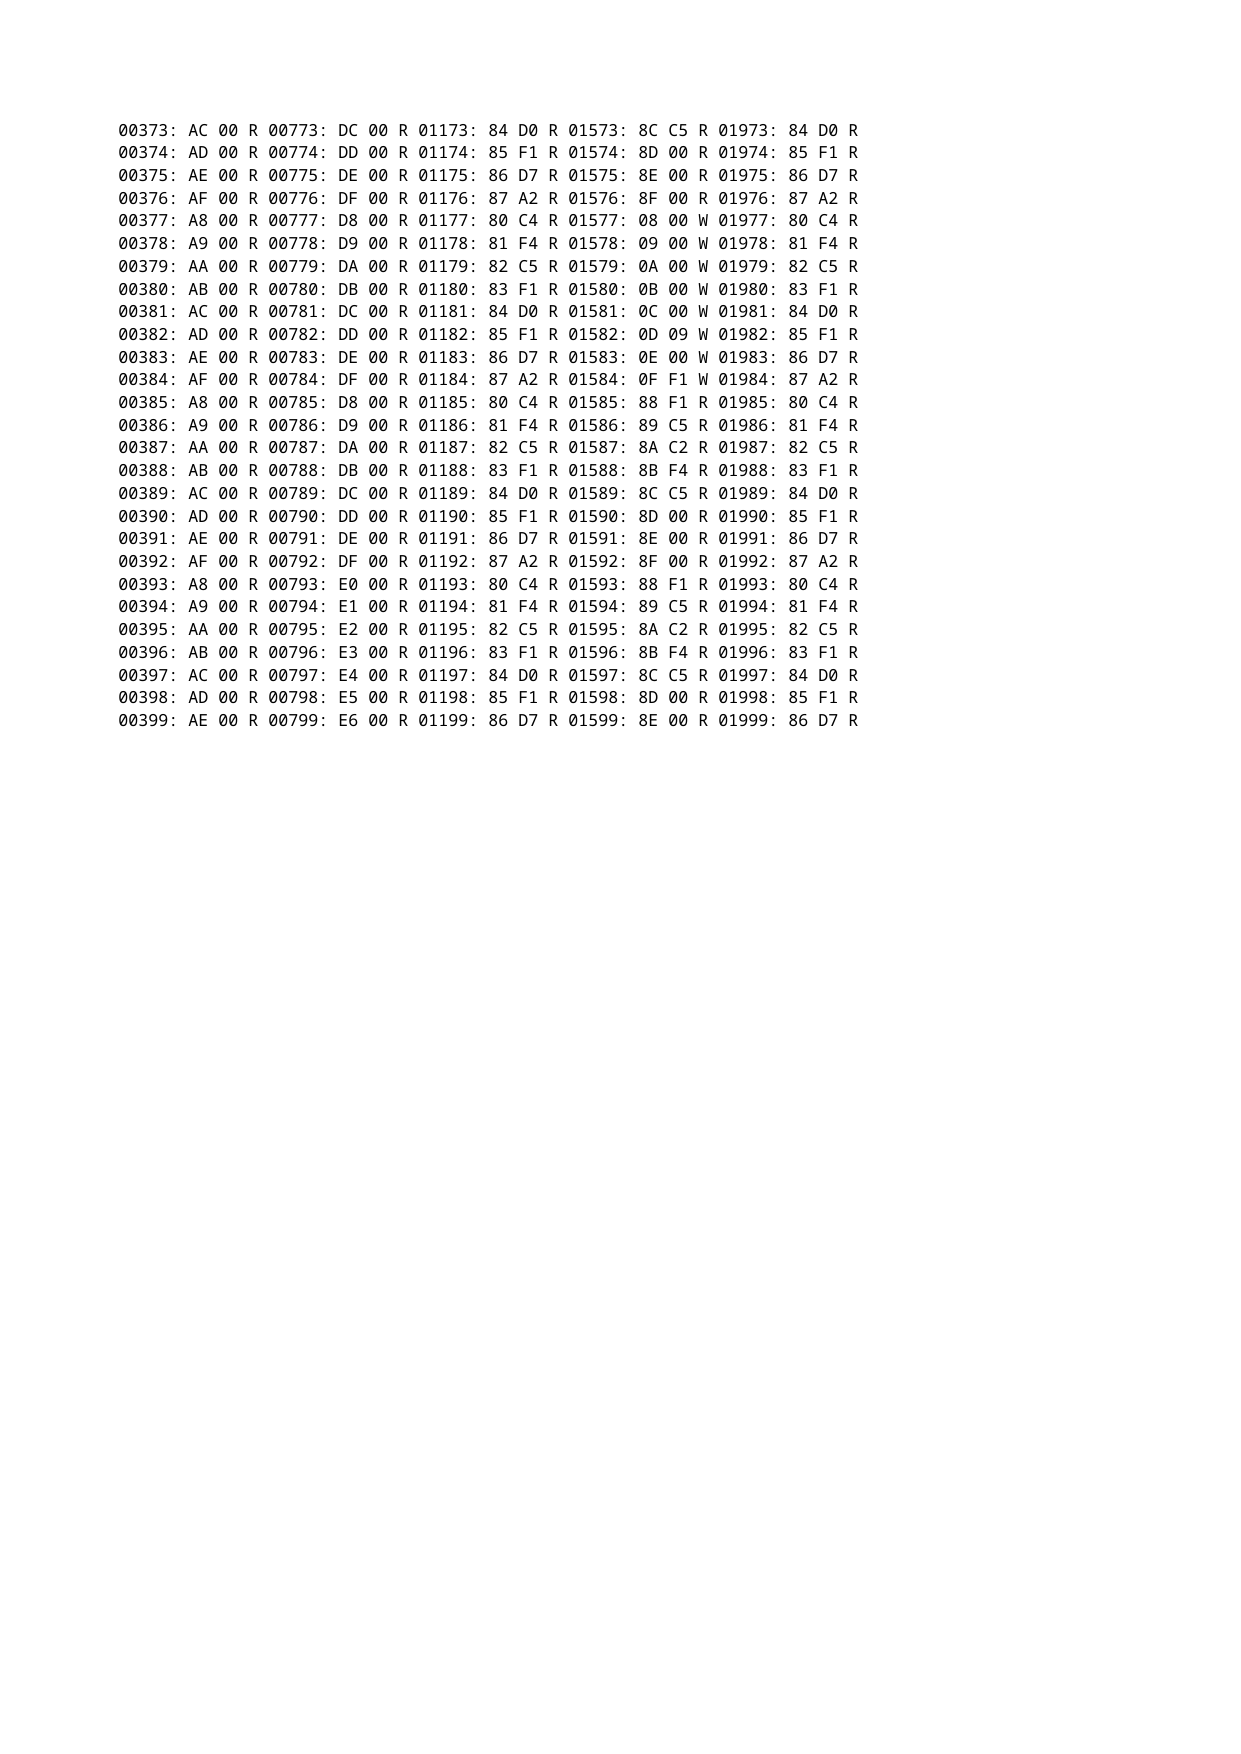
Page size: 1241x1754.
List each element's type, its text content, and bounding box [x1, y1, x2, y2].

text 00373: AC 00 R 00773: DC 00 R 01173: 84 D0 R 01573: 8C C5 R 01973: 84 D0 R 00374: AD 00 R 00774: DD 00 R 01174: 85 F1 R 01574: 8D 00 R 01974: 85 F1 R 00375: AE 00 R 00775: DE 00 R 01175: 86 D7 R 01575: 8E 00 R 01975: 86 D7 R 00376: AF 00 R 00776: DF 00 R 01176: 87 A2 R 01576: 8F 00 R 01976: 87 A2 R 00377: A8 00 R 00777: D8 00 R 01177: 80 C4 R 01577: 08 00 W 01977: 80 C4 R 00378: A9 00 R 00778: D9 00 R 01178: 81 F4 R 01578: 09 00 W 01978: 81 F4 R 00379: AA 00 R 00779: DA 00 R 01179: 82 C5 R 01579: 0A 00 W 01979: 82 C5 R 00380: AB 00 R 00780: DB 00 R 01180: 83 F1 R 01580: 0B 00 W 01980: 83 F1 R 00381: AC 00 R 00781: DC 00 R 01181: 84 D0 R 01581: 0C 00 W 01981: 84 D0 R 00382: AD 00 R 00782: DD 00 R 01182: 85 F1 R 01582: 0D 09 W 01982: 85 F1 R 00383: AE 00 R 00783: DE 00 R 01183: 86 D7 R 01583: 0E 00 W 01983: 86 D7 R 00384: AF 00 R 00784: DF 00 R 01184: 87 A2 R 01584: 0F F1 W 01984: 87 A2 R 00385: A8 00 R 00785: D8 00 R 01185: 80 C4 R 01585: 88 F1 R 01985: 80 C4 R 00386: A9 00 R 00786: D9 00 R 01186: 81 F4 R 01586: 89 C5 R 01986: 81 F4 R 00387: AA 00 R 00787: DA 00 R 01187: 82 C5 R 01587: 8A C2 R 01987: 82 C5 R 00388: AB 00 R 00788: DB 00 R 01188: 83 F1 R 01588: 8B F4 R 01988: 83 F1 R 00389: AC 00 R 00789: DC 00 R 01189: 84 D0 R 01589: 8C C5 R 01989: 84 D0 R 00390: AD 00 R 00790: DD 00 R 01190: 85 F1 R 01590: 8D 00 R 01990: 85 F1 R 00391: AE 00 R 00791: DE 00 R 01191: 86 D7 R 01591: 8E 00 R 01991: 86 D7 R 00392: AF 00 R 00792: DF 00 R 01192: 87 A2 R 01592: 8F 00 R 01992: 87 A2 R 00393: A8 00 R 00793: E0 00 R 01193: 80 C4 R 01593: 88 F1 R 01993: 80 C4 R 00394: A9 00 R 00794: E1 00 R 01194: 81 F4 R 01594: 89 C5 R 01994: 81 F4 R 00395: AA 00 R 00795: E2 00 R 01195: 82 C5 R 01595: 8A C2 R 01995: 82 C5 R 00396: AB 00 R 00796: E3 00 R 01196: 83 F1 R 01596: 8B F4 R 01996: 83 F1 R 00397: AC 00 R 00797: E4 00 R 01197: 84 D0 R 01597: 8C C5 R 01997: 84 D0 R 00398: AD 00 R 00798: E5 00 R 01198: 85 F1 R 01598: 8D 00 R 01998: 85 F1 R 00399: AE 00 R 00799: E6 00 R 01199: 86 D7 R 01599: 8E 00 R 01999: 86 D7 R [118, 118, 1122, 796]
